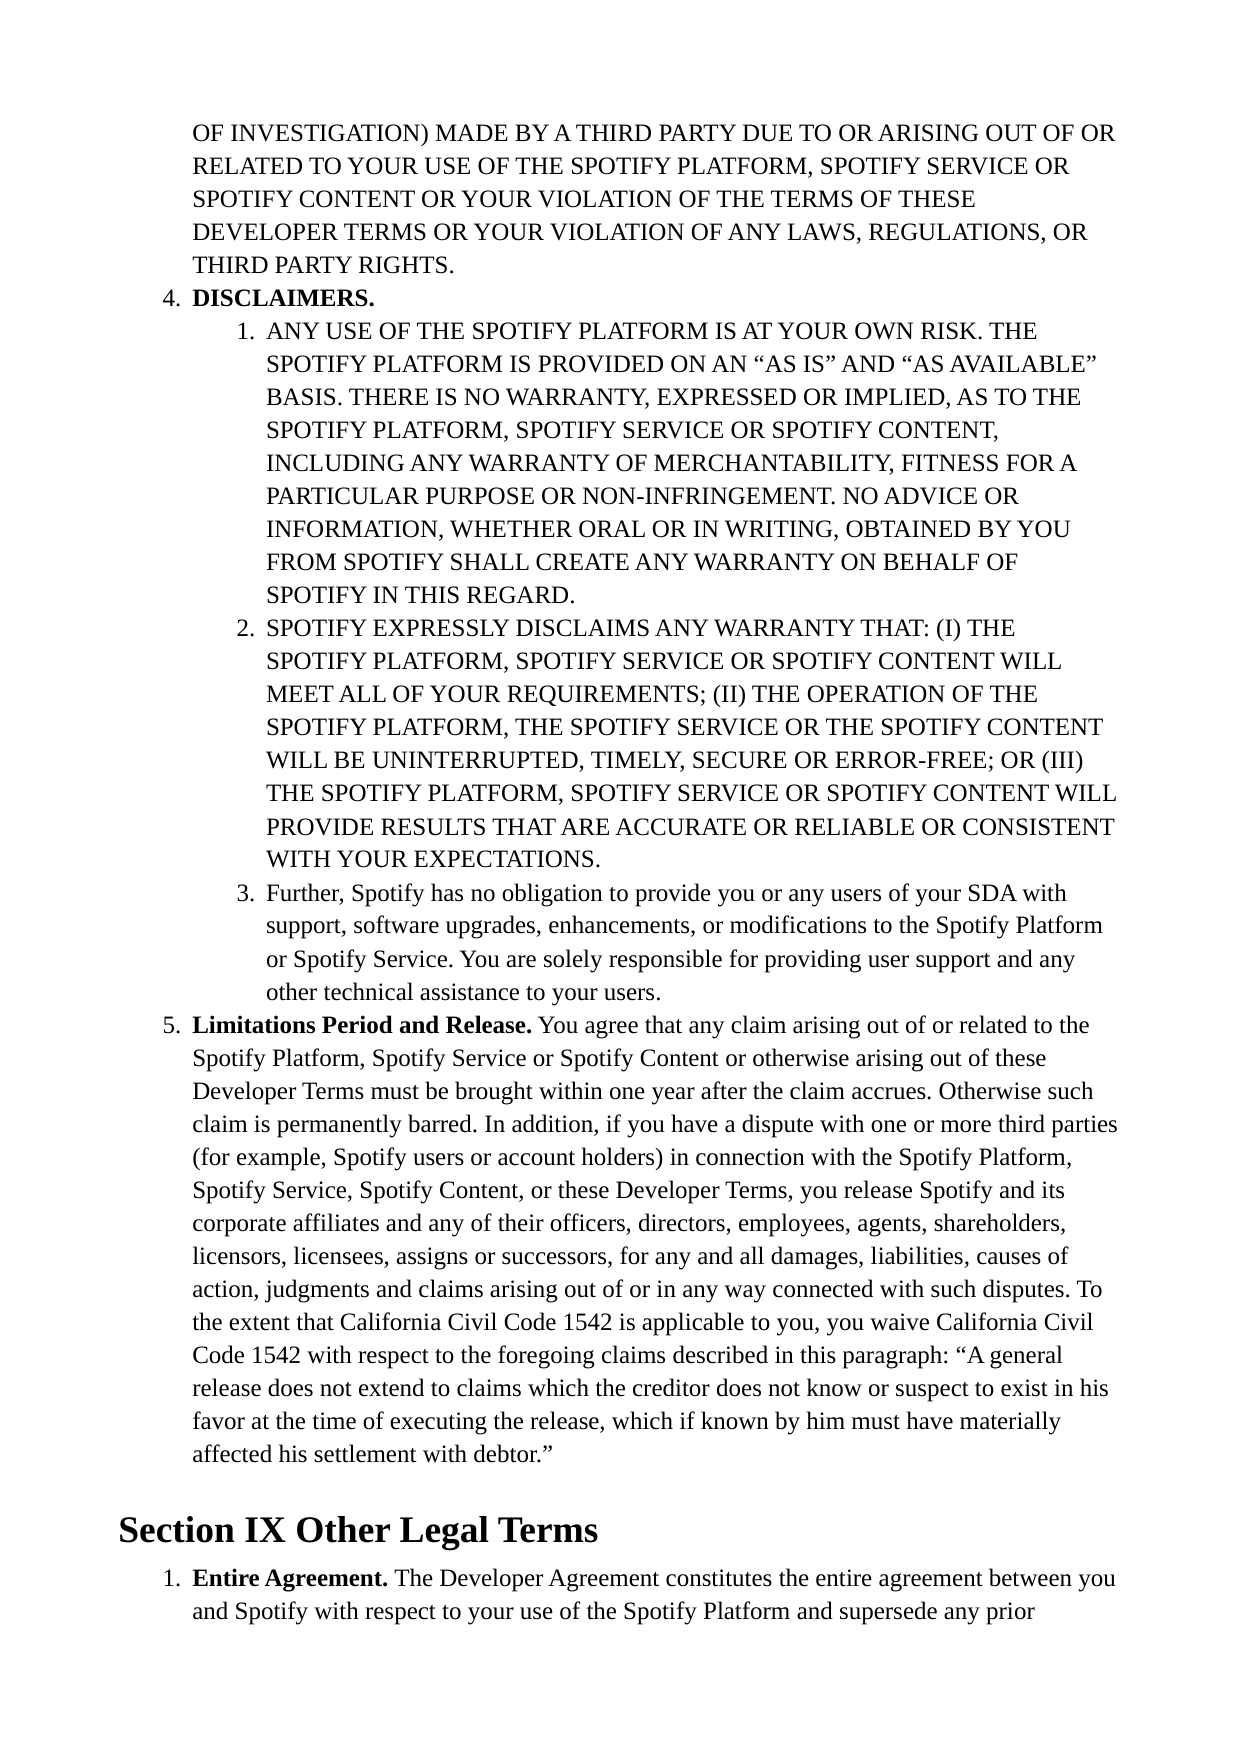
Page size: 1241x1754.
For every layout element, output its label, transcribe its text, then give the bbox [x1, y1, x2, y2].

list Further, Spotify has no obligation to provide you or any users of your SDA with support, software upgrades, enhancements, or modifications to the Spotify Platform or Spotify Service. You are solely responsible for providing user support and any other technical assistance to your users. [236, 878, 1122, 1005]
list DISCLAIMERS. [162, 283, 1122, 312]
list OF INVESTIGATION) MADE BY A THIRD PARTY DUE TO OR ARISING OUT OF OR RELATED TO YOUR USE OF THE SPOTIFY PLATFORM, SPOTIFY SERVICE OR SPOTIFY CONTENT OR YOUR VIOLATION OF THE TERMS OF THESE DEVELOPER TERMS OR YOUR VIOLATION OF ANY LAWS, REGULATIONS, OR THIRD PARTY RIGHTS. [162, 118, 1122, 279]
list Limitations Period and Release. You agree that any claim arising out of or related to the Spotify Platform, Spotify Service or Spotify Content or otherwise arising out of these Developer Terms must be brought within one year after the claim accrues. Otherwise such claim is permanently barred. In addition, if you have a dispute with one or more third parties (for example, Spotify users or account holders) in connection with the Spotify Platform, Spotify Service, Spotify Content, or these Developer Terms, you release Spotify and its corporate affiliates and any of their officers, directors, employees, agents, shareholders, licensors, licensees, assigns or successors, for any and all damages, liabilities, causes of action, judgments and claims arising out of or in any way connected with such disputes. To the extent that California Civil Code 1542 is applicable to you, you waive California Civil Code 1542 with respect to the foregoing claims described in this paragraph: “A general release does not extend to claims which the creditor does not know or suspect to exist in his favor at the time of executing the release, which if known by him must have materially affected his settlement with debtor.” [162, 1010, 1122, 1468]
list Entire Agreement. The Developer Agreement constitutes the entire agreement between you and Spotify with respect to your use of the Spotify Platform and supersede any prior [162, 1563, 1122, 1625]
list SPOTIFY EXPRESSLY DISCLAIMS ANY WARRANTY THAT: (I) THE SPOTIFY PLATFORM, SPOTIFY SERVICE OR SPOTIFY CONTENT WILL MEET ALL OF YOUR REQUIREMENTS; (II) THE OPERATION OF THE SPOTIFY PLATFORM, THE SPOTIFY SERVICE OR THE SPOTIFY CONTENT WILL BE UNINTERRUPTED, TIMELY, SECURE OR ERROR-FREE; OR (III) THE SPOTIFY PLATFORM, SPOTIFY SERVICE OR SPOTIFY CONTENT WILL PROVIDE RESULTS THAT ARE ACCURATE OR RELIABLE OR CONSISTENT WITH YOUR EXPECTATIONS. [236, 613, 1122, 873]
subtitle Section IX Other Legal Terms [118, 1507, 1122, 1551]
list ANY USE OF THE SPOTIFY PLATFORM IS AT YOUR OWN RISK. THE SPOTIFY PLATFORM IS PROVIDED ON AN “AS IS” AND “AS AVAILABLE” BASIS. THERE IS NO WARRANTY, EXPRESSED OR IMPLIED, AS TO THE SPOTIFY PLATFORM, SPOTIFY SERVICE OR SPOTIFY CONTENT, INCLUDING ANY WARRANTY OF MERCHANTABILITY, FITNESS FOR A PARTICULAR PURPOSE OR NON-INFRINGEMENT. NO ADVICE OR INFORMATION, WHETHER ORAL OR IN WRITING, OBTAINED BY YOU FROM SPOTIFY SHALL CREATE ANY WARRANTY ON BEHALF OF SPOTIFY IN THIS REGARD. [236, 316, 1122, 609]
